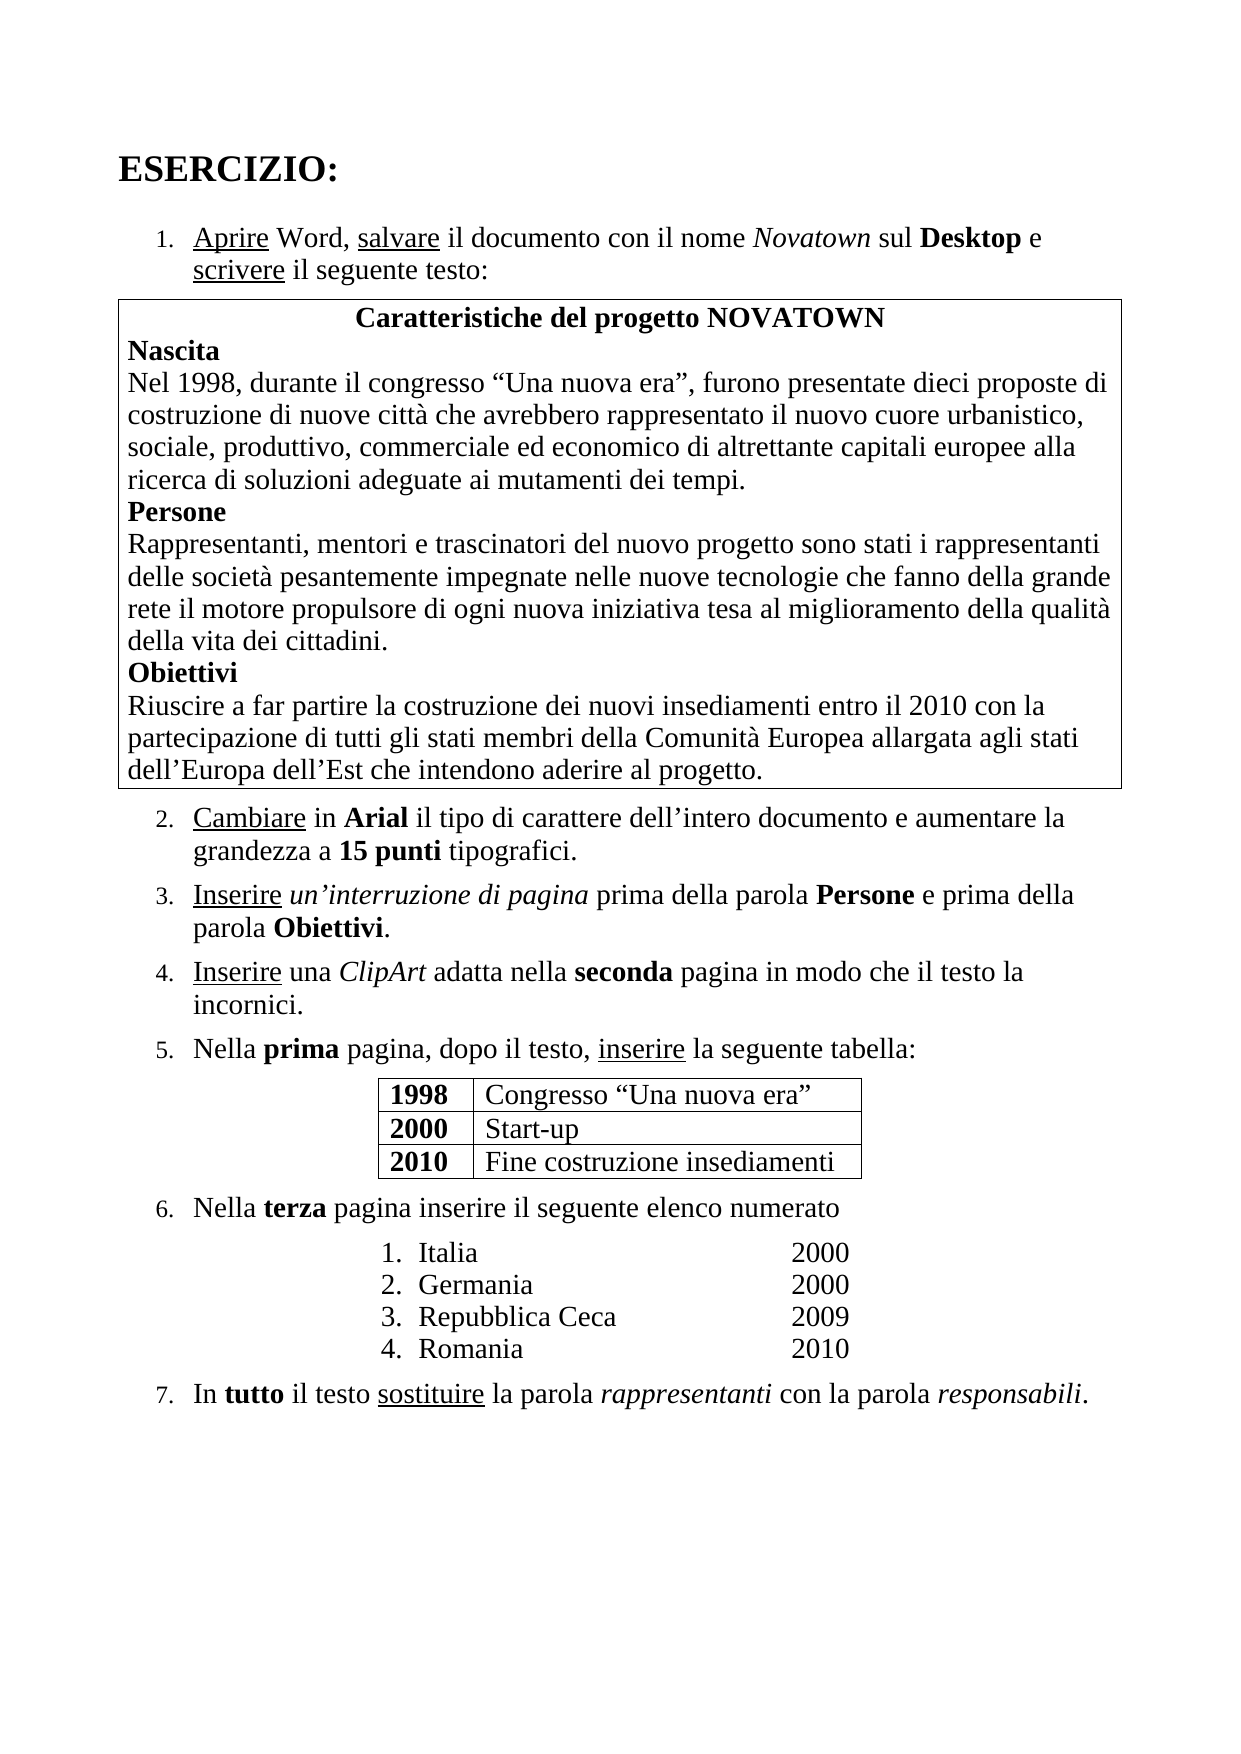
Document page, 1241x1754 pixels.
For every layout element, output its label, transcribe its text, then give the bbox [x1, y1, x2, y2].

text Nel 1998, durante il congresso “Una nuova era”, furono presentate dieci proposte di costruzione di nuove città che avrebbero rappresentato il nuovo cuore urbanistico, sociale, produttivo, commerciale ed economico di altrettante capitali europee alla ricerca di soluzioni adeguate ai mutamenti dei tempi. [119, 363, 1121, 492]
list Nella prima pagina, dopo il testo, inserire la seguente tabella: [155, 1033, 1122, 1065]
table_cell Start-up [474, 1112, 861, 1144]
table_cell 2010 [379, 1145, 473, 1178]
text Obiettivi [119, 654, 1121, 686]
list Nella terza pagina inserire il seguente elenco numerato [155, 1191, 1122, 1223]
list Inserire un’interruzione di pagina prima della parola Persone e prima della parola Obiettivi. [155, 879, 1122, 943]
text Rappresentanti, mentori e trascinatori del nuovo progetto sono stati i rappresentanti delle società pesantemente impegnate nelle nuove tecnologie che fanno della grande rete il motore propulsore di ogni nuova iniziativa tesa al miglioramento della qualità della vita dei cittadini. [119, 524, 1121, 654]
list Italia 2000 [381, 1236, 1122, 1268]
list Aprire Word, salvare il documento con il nome Novatown sul Desktop e scrivere il seguente testo: [155, 221, 1122, 286]
text Riuscire a far partire la costruzione dei nuovi insediamenti entro il 2010 con la partecipazione di tutti gli stati membri della Comunità Europea allargata agli stati dell’Europa dell’Est che intendono aderire al progetto. [119, 686, 1121, 788]
list Repubblica Ceca 2009 [381, 1301, 1122, 1333]
table_cell Fine costruzione insediamenti [474, 1145, 861, 1178]
list Inserire una ClipArt adatta nella seconda pagina in modo che il testo la incornici. [155, 956, 1122, 1020]
table_header Congresso “Una nuova era” [474, 1079, 861, 1111]
table_header 1998 [379, 1079, 473, 1111]
text ESERCIZIO: [118, 148, 1122, 189]
text Caratteristiche del progetto NOVATOWN [119, 300, 1121, 331]
text Nascita [119, 331, 1121, 363]
text Persone [119, 492, 1121, 524]
list In tutto il testo sostituire la parola rappresentanti con la parola responsabili. [155, 1378, 1122, 1410]
table_cell 2000 [379, 1112, 473, 1144]
list Germania 2000 [381, 1268, 1122, 1301]
list Romania 2010 [381, 1333, 1122, 1365]
list Cambiare in Arial il tipo di carattere dell’intero documento e aumentare la grandezza a 15 punti tipografici. [155, 802, 1122, 866]
